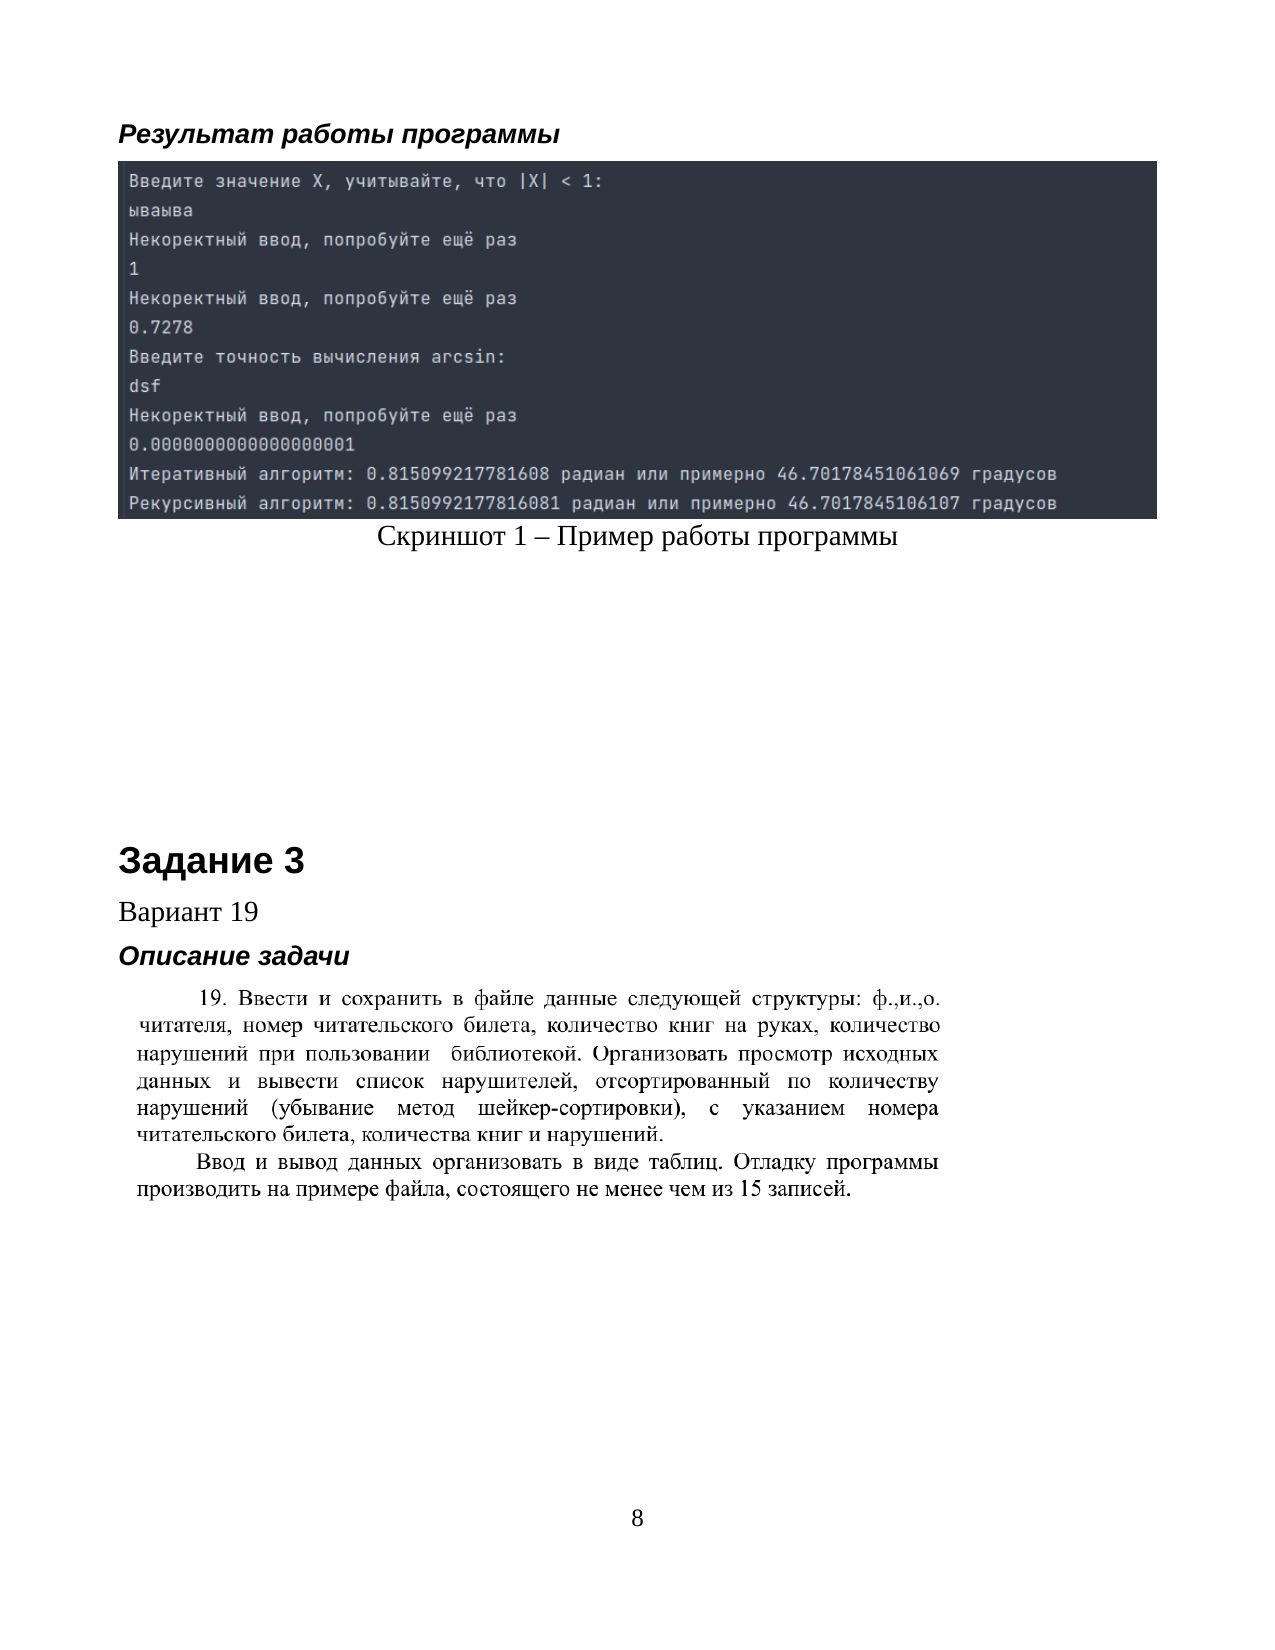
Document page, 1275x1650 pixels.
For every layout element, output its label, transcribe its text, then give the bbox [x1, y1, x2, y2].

subtitle Описание задачи [118, 940, 1157, 971]
subtitle Задание 3 [118, 838, 1157, 882]
text Вариант 19 [118, 894, 1157, 928]
picture [118, 161, 1157, 519]
picture [128, 979, 963, 1207]
text Скриншот 1 – Пример работы программы [118, 519, 1157, 552]
subtitle Результат работы программы [118, 118, 1157, 149]
